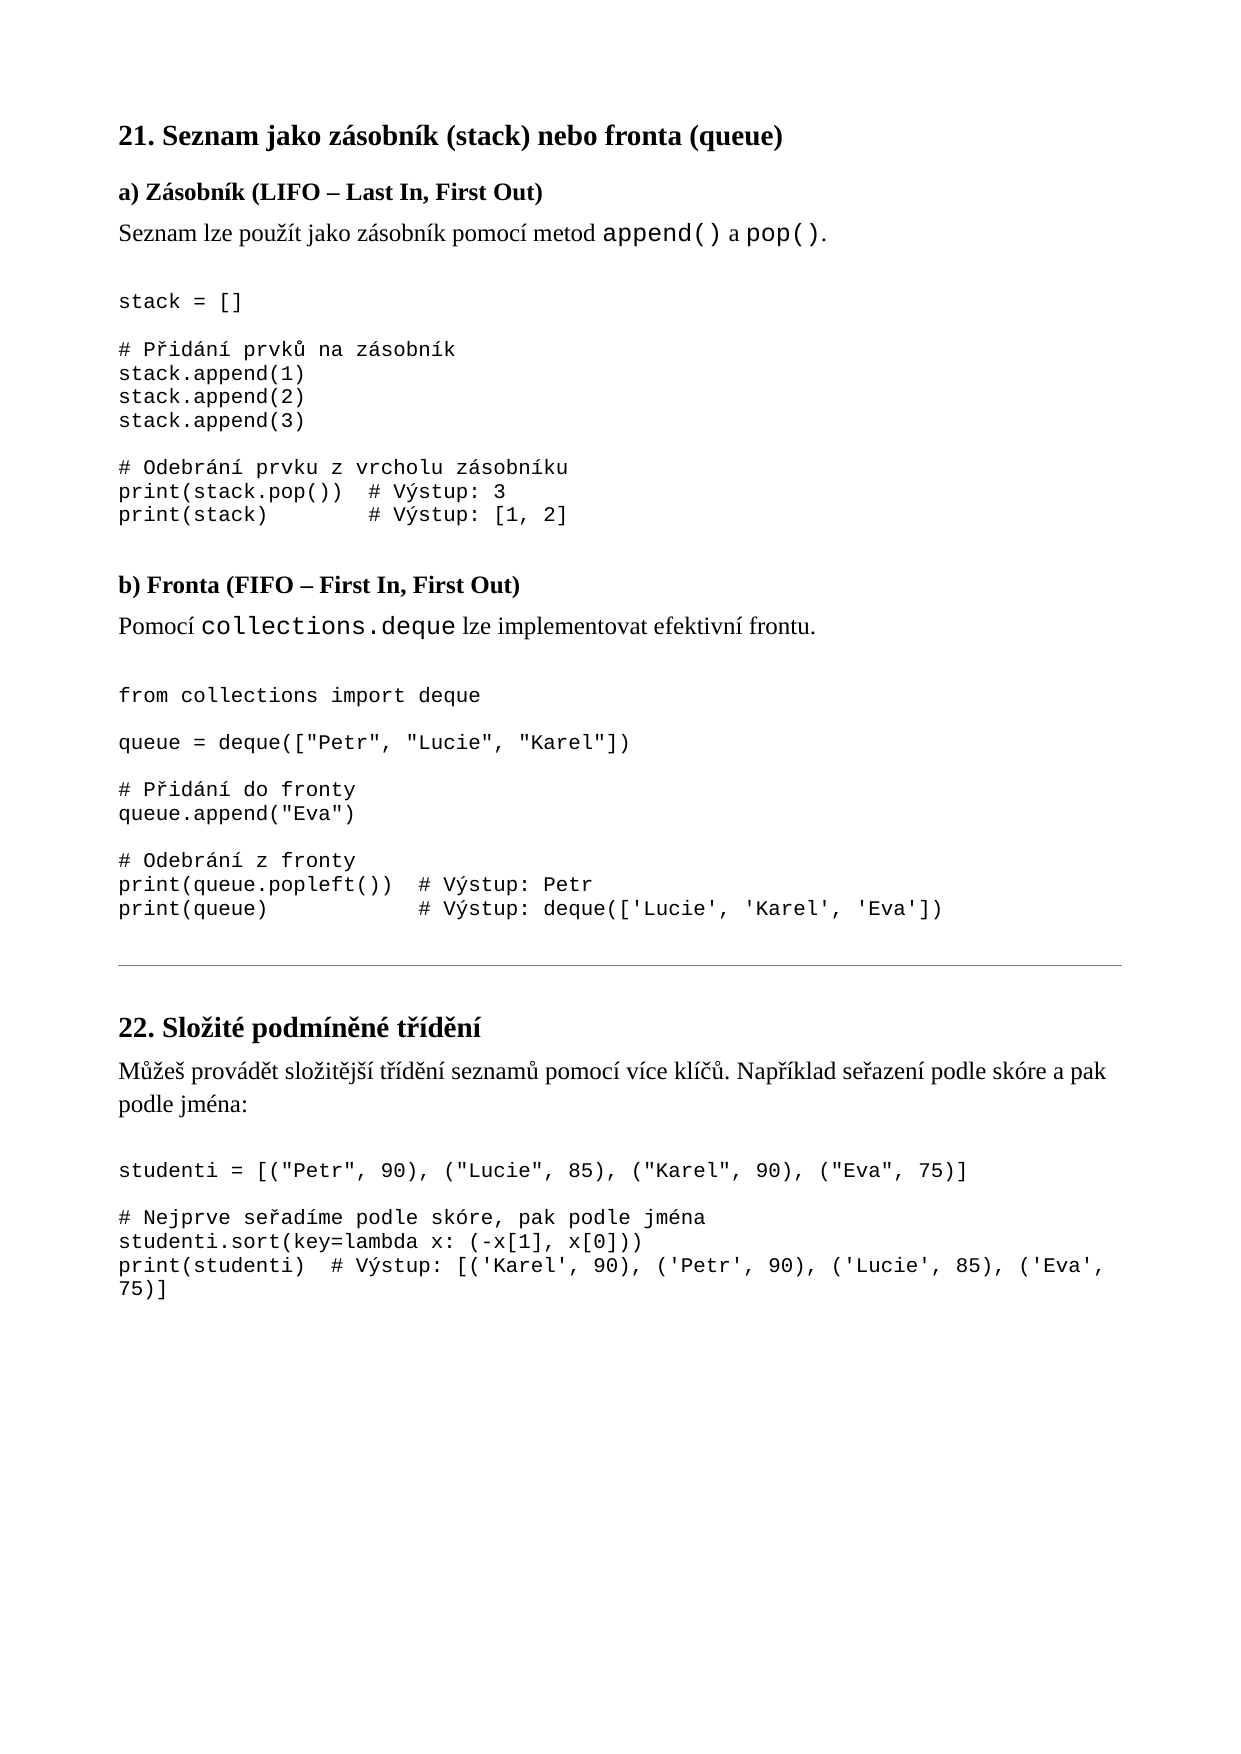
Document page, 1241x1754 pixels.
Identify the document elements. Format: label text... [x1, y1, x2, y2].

text stack = [] [118, 292, 1122, 315]
text Můžeš provádět složitější třídění seznamů pomocí více klíčů. Například seřazení podle skóre a pak podle jména: [118, 1056, 1122, 1117]
subtitle a) Zásobník (LIFO – Last In, First Out) [118, 177, 1122, 205]
subtitle b) Fronta (FIFO – First In, First Out) [118, 570, 1122, 599]
text # Nejprve seřadíme podle skóre, pak podle jména [118, 1207, 1122, 1231]
text print(stack.pop()) # Výstup: 3 [118, 481, 1122, 504]
text Pomocí collections.deque lze implementovat efektivní frontu. [118, 611, 1122, 642]
text from collections import deque [118, 685, 1122, 708]
text stack.append(3) [118, 410, 1122, 433]
subtitle 22. Složité podmíněné třídění [118, 1010, 1122, 1043]
text stack.append(2) [118, 386, 1122, 410]
text queue.append("Eva") [118, 803, 1122, 827]
text print(queue) # Výstup: deque(['Lucie', 'Karel', 'Eva']) [118, 898, 1122, 921]
subtitle 21. Seznam jako zásobník (stack) nebo fronta (queue) [118, 118, 1122, 152]
text # Přidání prvků na zásobník [118, 339, 1122, 362]
text # Odebrání prvku z vrcholu zásobníku [118, 457, 1122, 481]
text Seznam lze použít jako zásobník pomocí metod append() a pop(). [118, 218, 1122, 249]
text # Přidání do fronty [118, 779, 1122, 803]
text studenti = [("Petr", 90), ("Lucie", 85), ("Karel", 90), ("Eva", 75)] [118, 1160, 1122, 1184]
text print(queue.popleft()) # Výstup: Petr [118, 874, 1122, 898]
text stack.append(1) [118, 362, 1122, 386]
text print(stack) # Výstup: [1, 2] [118, 504, 1122, 528]
text # Odebrání z fronty [118, 850, 1122, 874]
text studenti.sort(key=lambda x: (-x[1], x[0])) [118, 1231, 1122, 1254]
text print(studenti) # Výstup: [('Karel', 90), ('Petr', 90), ('Lucie', 85), ('Eva', 75)] [118, 1254, 1122, 1302]
text queue = deque(["Petr", "Lucie", "Karel"]) [118, 732, 1122, 756]
